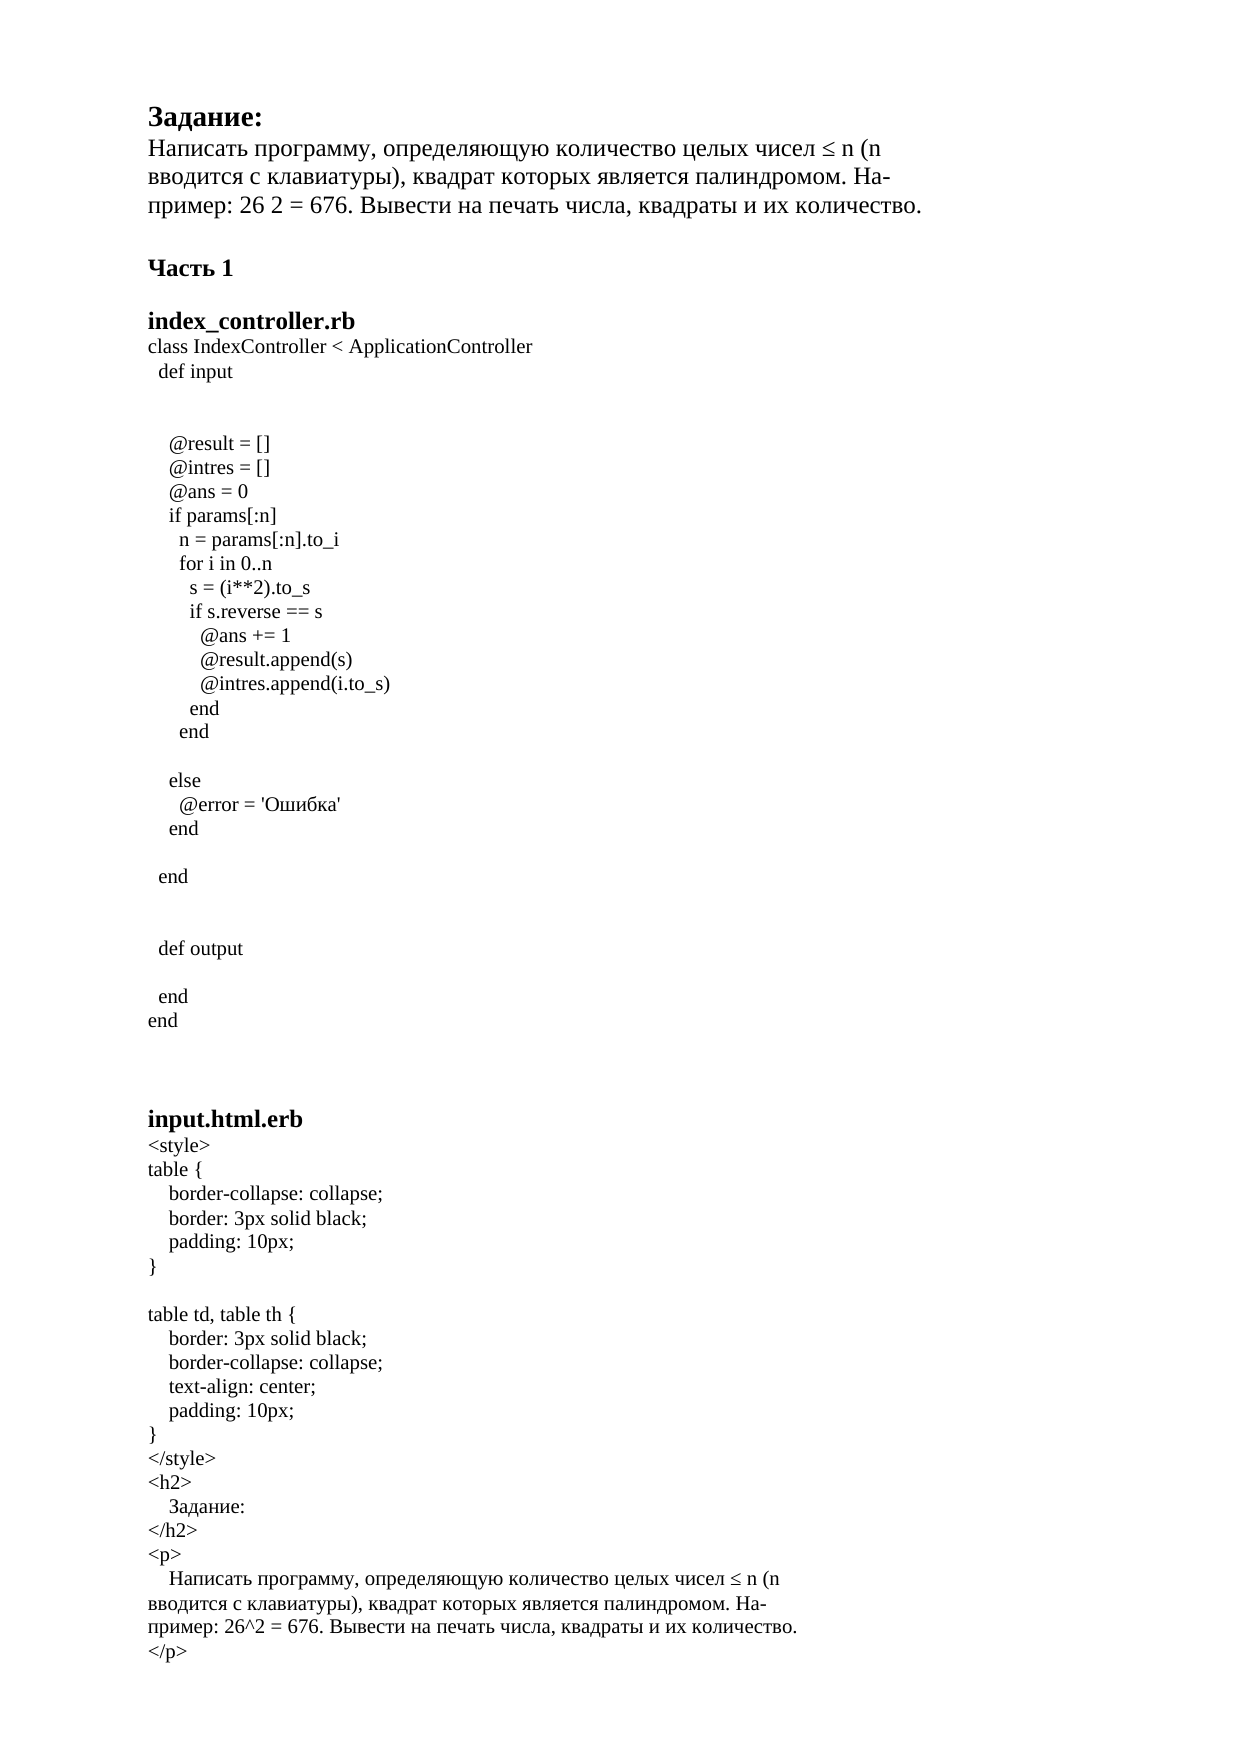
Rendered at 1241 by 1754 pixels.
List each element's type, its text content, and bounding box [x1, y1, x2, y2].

text пример: 26 2 = 676. Вывести на печать числа, квадраты и их количество. [148, 190, 1181, 219]
text class IndexController < ApplicationController def input @result = [] @intres = [] @ans = 0 if params[:n] n = params[:n].to_i for i in 0..n s = (i**2).to_s if s.reverse == s @ans += 1 @result.append(s) @intres.append(i.to_s) end end else @error = 'Ошибка' end end def output end end [148, 334, 1181, 1056]
text index_controller.rb [148, 306, 1181, 334]
text Задание: [148, 99, 1181, 133]
text <style> table { border-collapse: collapse; border: 3px solid black; padding: 10px; } table td, table th { border: 3px solid black; border-collapse: collapse; text-align: center; padding: 10px; } </style> <h2> Задание: </h2> <p> Написать программу, определяющую количество целых чисел ≤ n (n вводится с клавиатуры), квадрат которых является палиндромом. На- пример: 26^2 = 676. Вывести на печать числа, квадраты и их количество. </p> [148, 1133, 1181, 1663]
text input.html.erb [148, 1104, 1181, 1133]
text Часть 1 [148, 253, 1181, 282]
text вводится с клавиатуры), квадрат которых является палиндромом. На- [148, 161, 1181, 190]
text Написать программу, определяющую количество целых чисел ≤ n (n [148, 133, 1181, 161]
